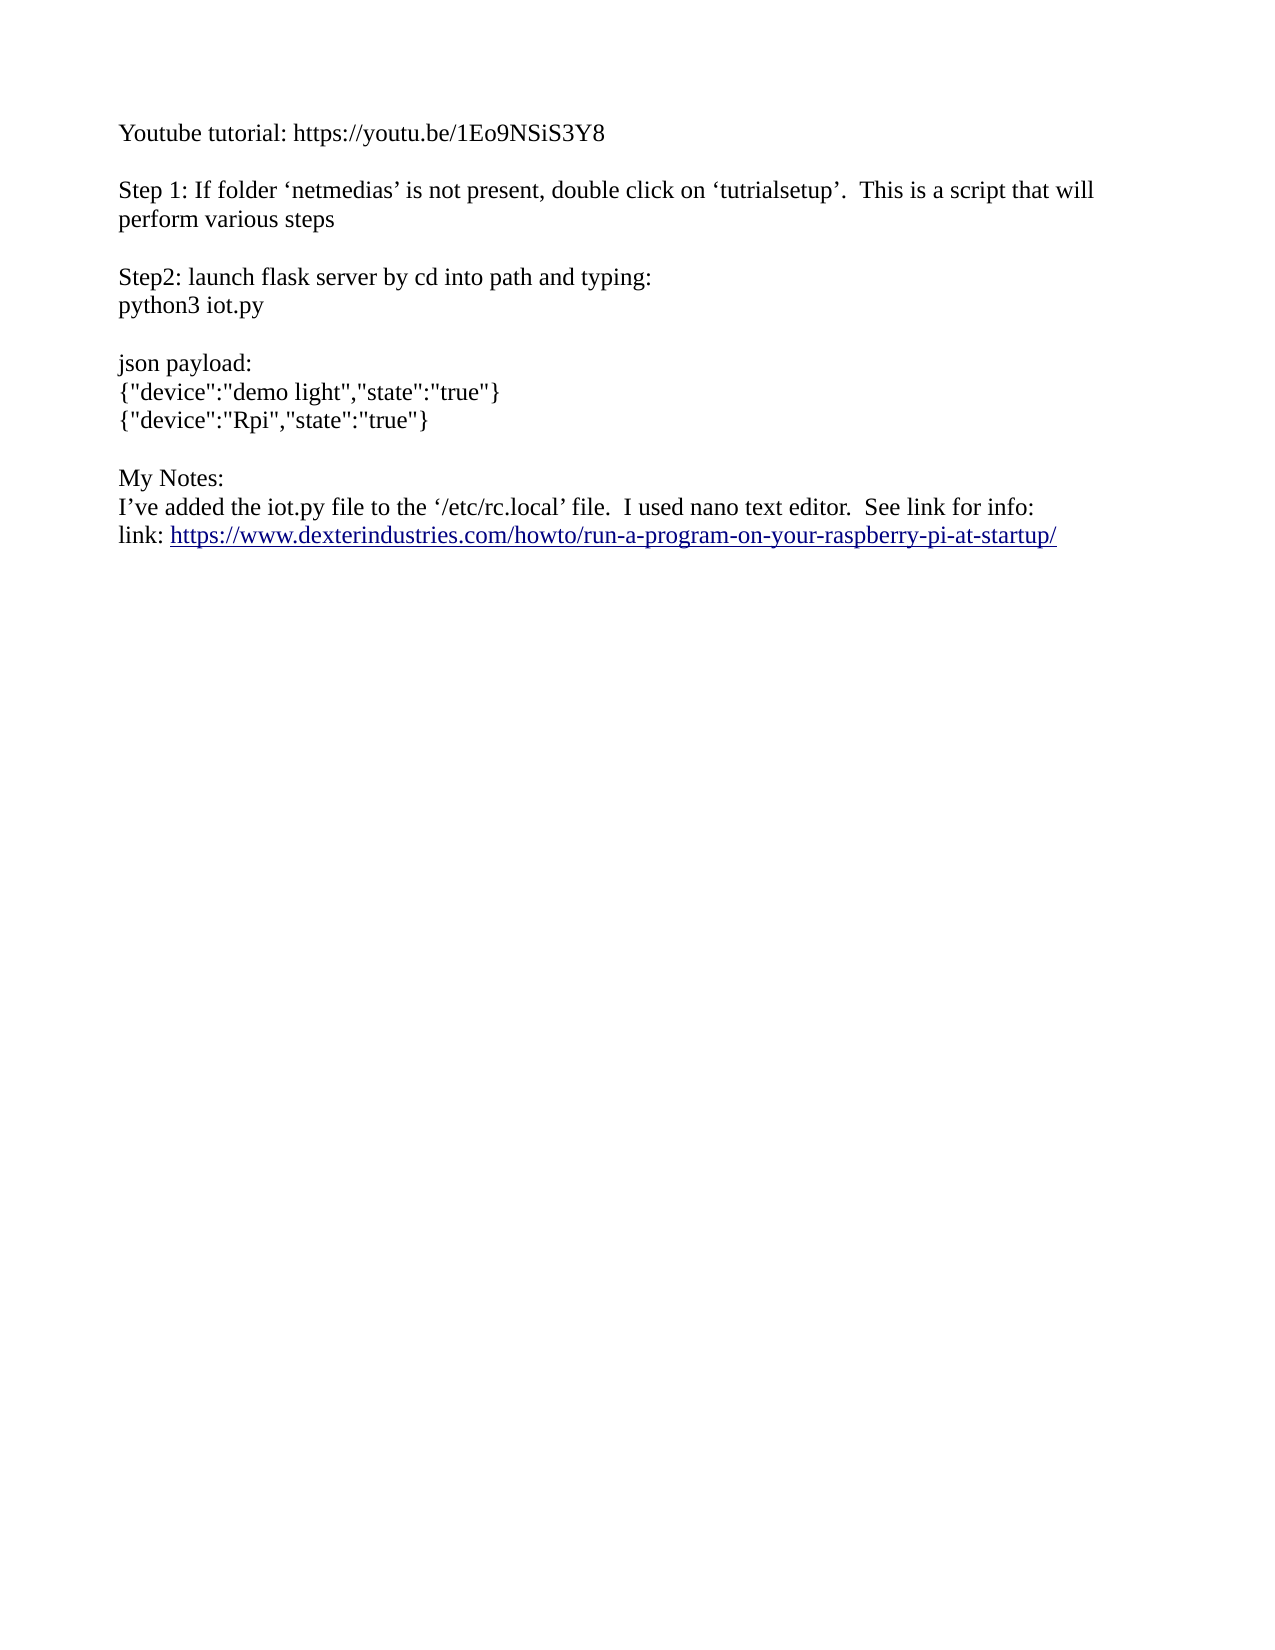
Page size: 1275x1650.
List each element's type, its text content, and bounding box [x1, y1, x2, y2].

text link: https://www.dexterindustries.com/howto/run-a-program-on-your-raspberry-pi-at-startup/ [118, 521, 1157, 549]
text json payload: [118, 348, 1157, 377]
text My Notes: [118, 463, 1157, 492]
text {"device":"Rpi","state":"true"} [118, 406, 1157, 434]
text Step 1: If folder ‘netmedias’ is not present, double click on ‘tutrialsetup’. This is a script that will perform various steps [118, 176, 1157, 233]
text python3 iot.py [118, 291, 1157, 319]
text {"device":"demo light","state":"true"} [118, 377, 1157, 406]
text I’ve added the iot.py file to the ‘/etc/rc.local’ file. I used nano text editor. See link for info: [118, 492, 1157, 521]
text Youtube tutorial: https://youtu.be/1Eo9NSiS3Y8 [118, 118, 1157, 147]
text Step2: launch flask server by cd into path and typing: [118, 262, 1157, 291]
